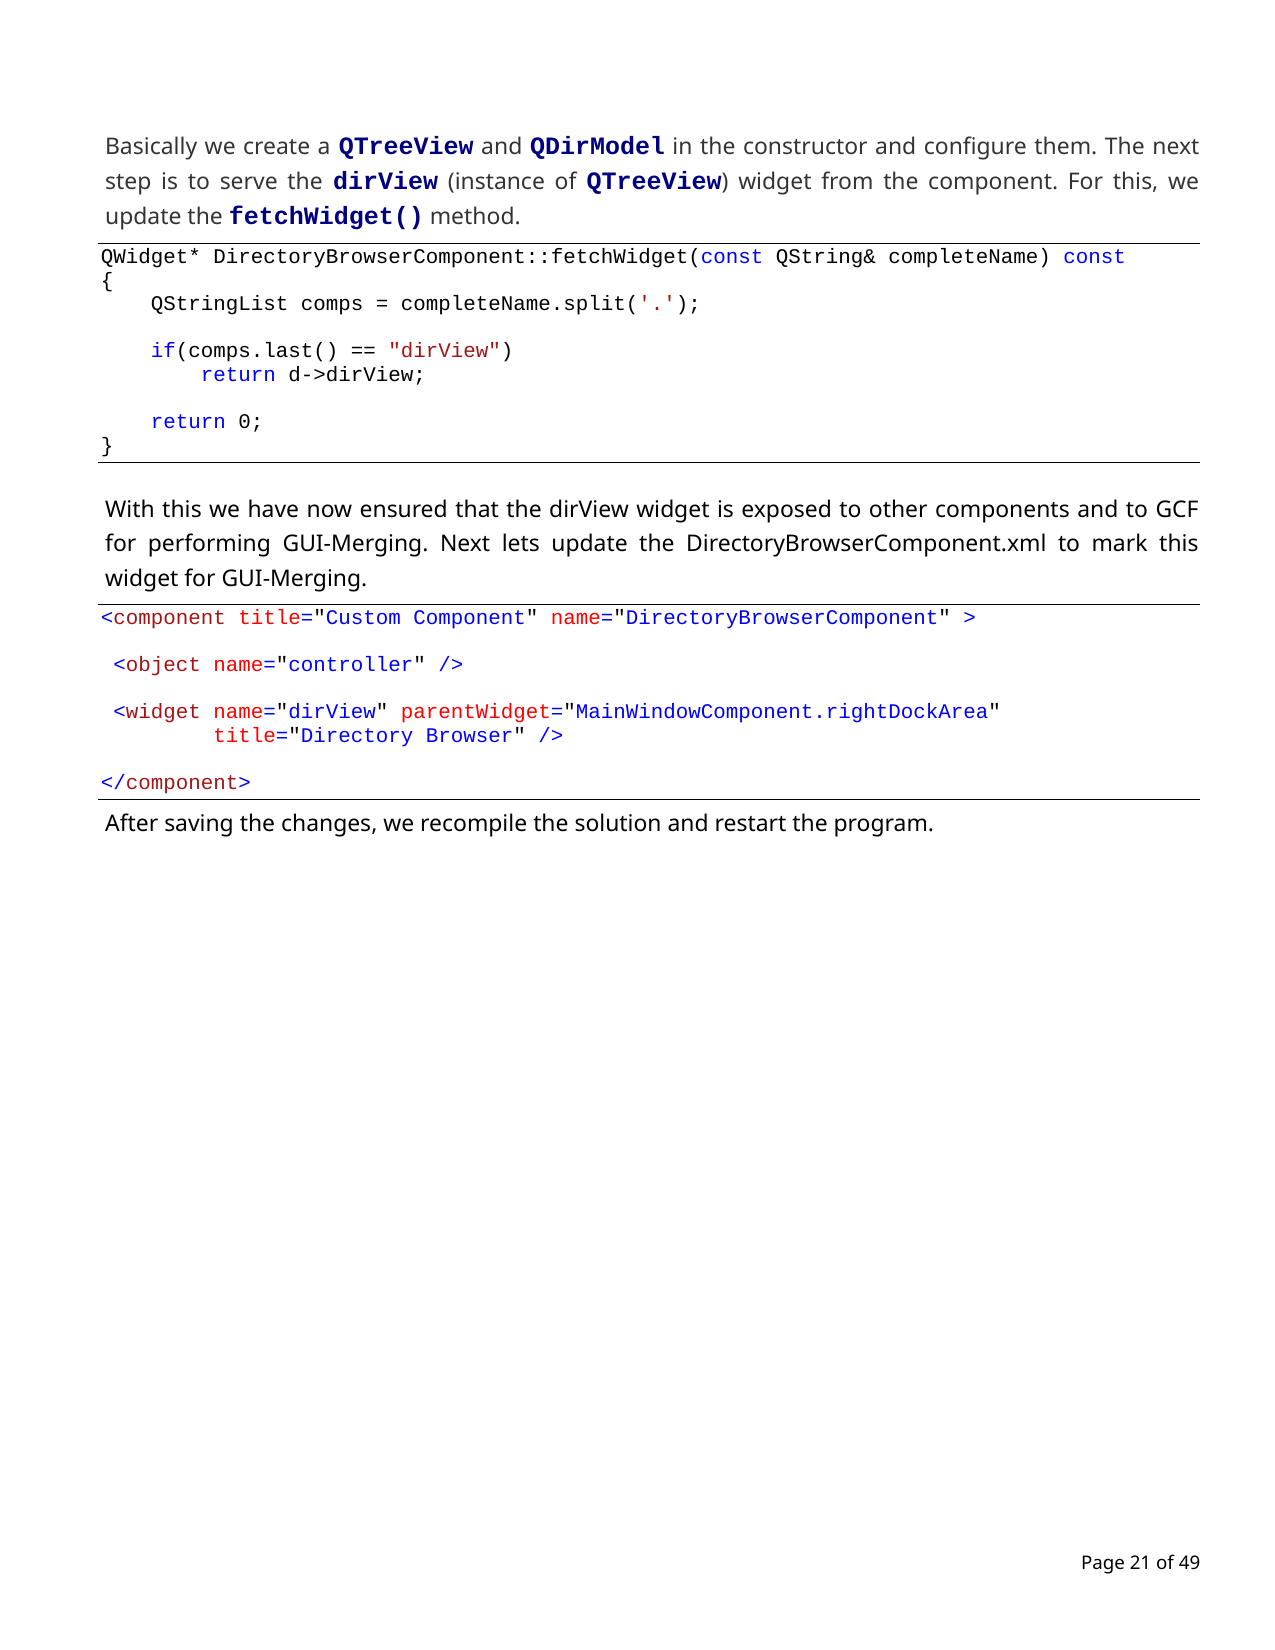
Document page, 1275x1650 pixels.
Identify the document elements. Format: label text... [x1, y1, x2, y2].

text <object name="controller" /> [97, 651, 1200, 678]
text QWidget* DirectoryBrowserComponent::fetchWidget(const QString& completeName) const [97, 244, 1200, 266]
text title="Directory Browser" /> [97, 722, 1200, 749]
text <component title="Custom Component" name="DirectoryBrowserComponent" > [97, 605, 1200, 630]
text With this we have now ensured that the dirView widget is exposed to other components and to GCF for performing GUI-Merging. Next lets update the DirectoryBrowserComponent.xml to mark this widget for GUI-Merging. [105, 493, 1200, 593]
text return d->dirView; [97, 361, 1200, 388]
text if(comps.last() == "dirView") [97, 337, 1200, 361]
text After saving the changes, we recompile the solution and restart the program. [105, 807, 1200, 838]
text } [97, 432, 1200, 462]
text <widget name="dirView" parentWidget="MainWindowComponent.rightDockArea" [97, 698, 1200, 722]
text Basically we create a QTreeView and QDirModel in the constructor and configure them. The next step is to serve the dirView (instance of QTreeView) widget from the component. For this, we update the fetchWidget() method. [105, 130, 1200, 232]
text { [97, 266, 1200, 290]
text QStringList comps = completeName.split('.'); [97, 290, 1200, 317]
text return 0; [97, 408, 1200, 432]
text </component> [97, 769, 1200, 799]
